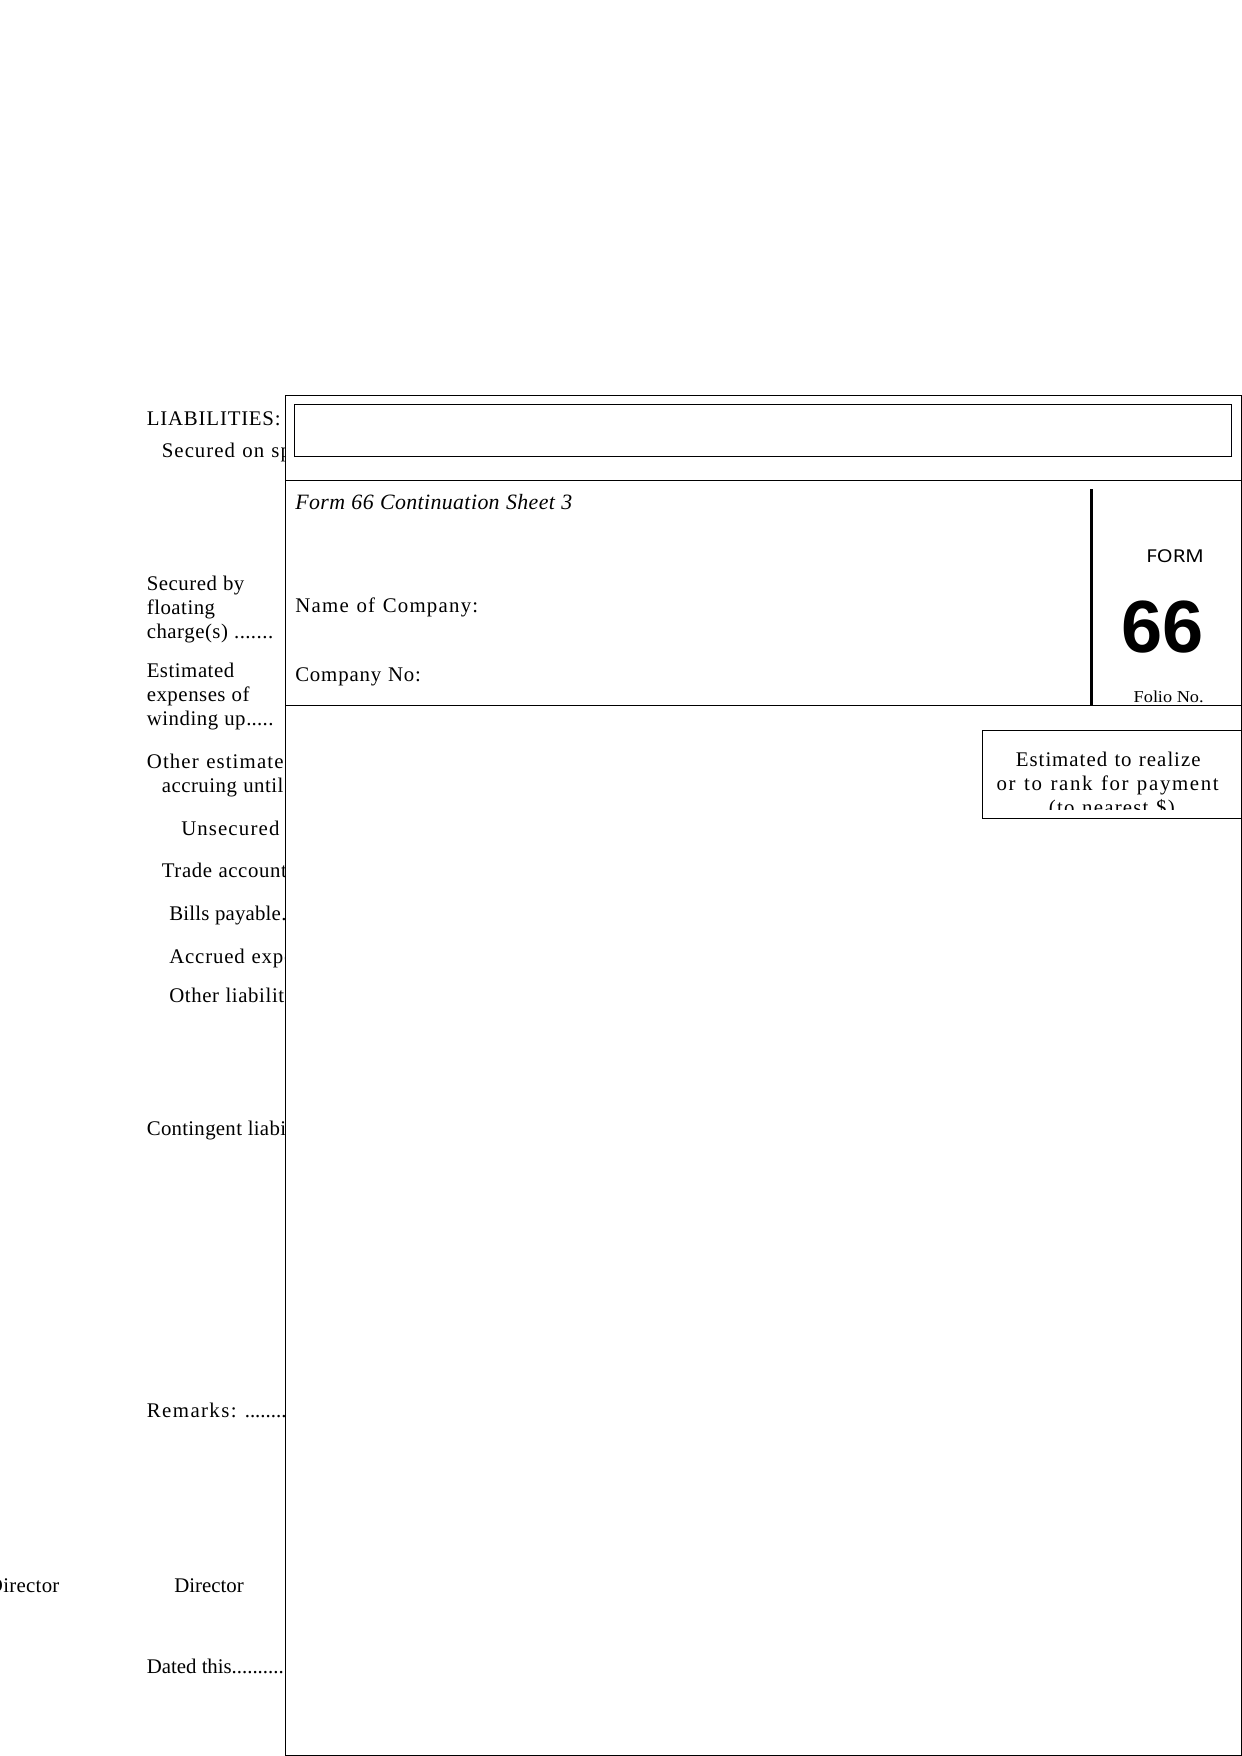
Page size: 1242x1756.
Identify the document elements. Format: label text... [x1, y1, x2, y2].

text LIABILITIES: [286, 481, 1241, 705]
text Estimated expenses of winding up [147, 658, 285, 730]
text Dated this day of [147, 1653, 285, 1678]
text Unsecured creditors (amounts estimated to rank for payment): [147, 816, 285, 840]
text Other estimated expenses, including interest [147, 749, 285, 773]
text LIABILITIES: [286, 706, 1241, 1755]
text Secured by floating charge(s) [147, 571, 285, 643]
table_header Director Director [174, 1572, 285, 1597]
table_header Director [0, 1572, 174, 1597]
table_header Form 66 Continuation Sheet 3 Name of Company: Company No: [294, 489, 1090, 705]
text Remarks: [147, 1398, 285, 1422]
text Estimated to realize or to rank for payment (to nearest $) [991, 746, 1232, 809]
text Bills payable [169, 901, 285, 925]
text TOTAL [147, 1194, 285, 1218]
text LIABILITIES: [147, 406, 285, 430]
text Secured on specific assets, viz: [162, 438, 285, 462]
text Other liabilities: [169, 983, 285, 1007]
text Estimated surplus after paying debts in full [147, 1233, 285, 1257]
text LIABILITIES: [983, 731, 1241, 818]
table_header FORM 66 Folio No. [1093, 489, 1241, 705]
text Accrued expenses [169, 944, 285, 968]
text Contingent liabilities: [147, 1116, 285, 1140]
text Trade accounts [162, 858, 285, 882]
text LIABILITIES: [286, 396, 1241, 480]
text accruing until payment of debts in full [162, 773, 285, 797]
